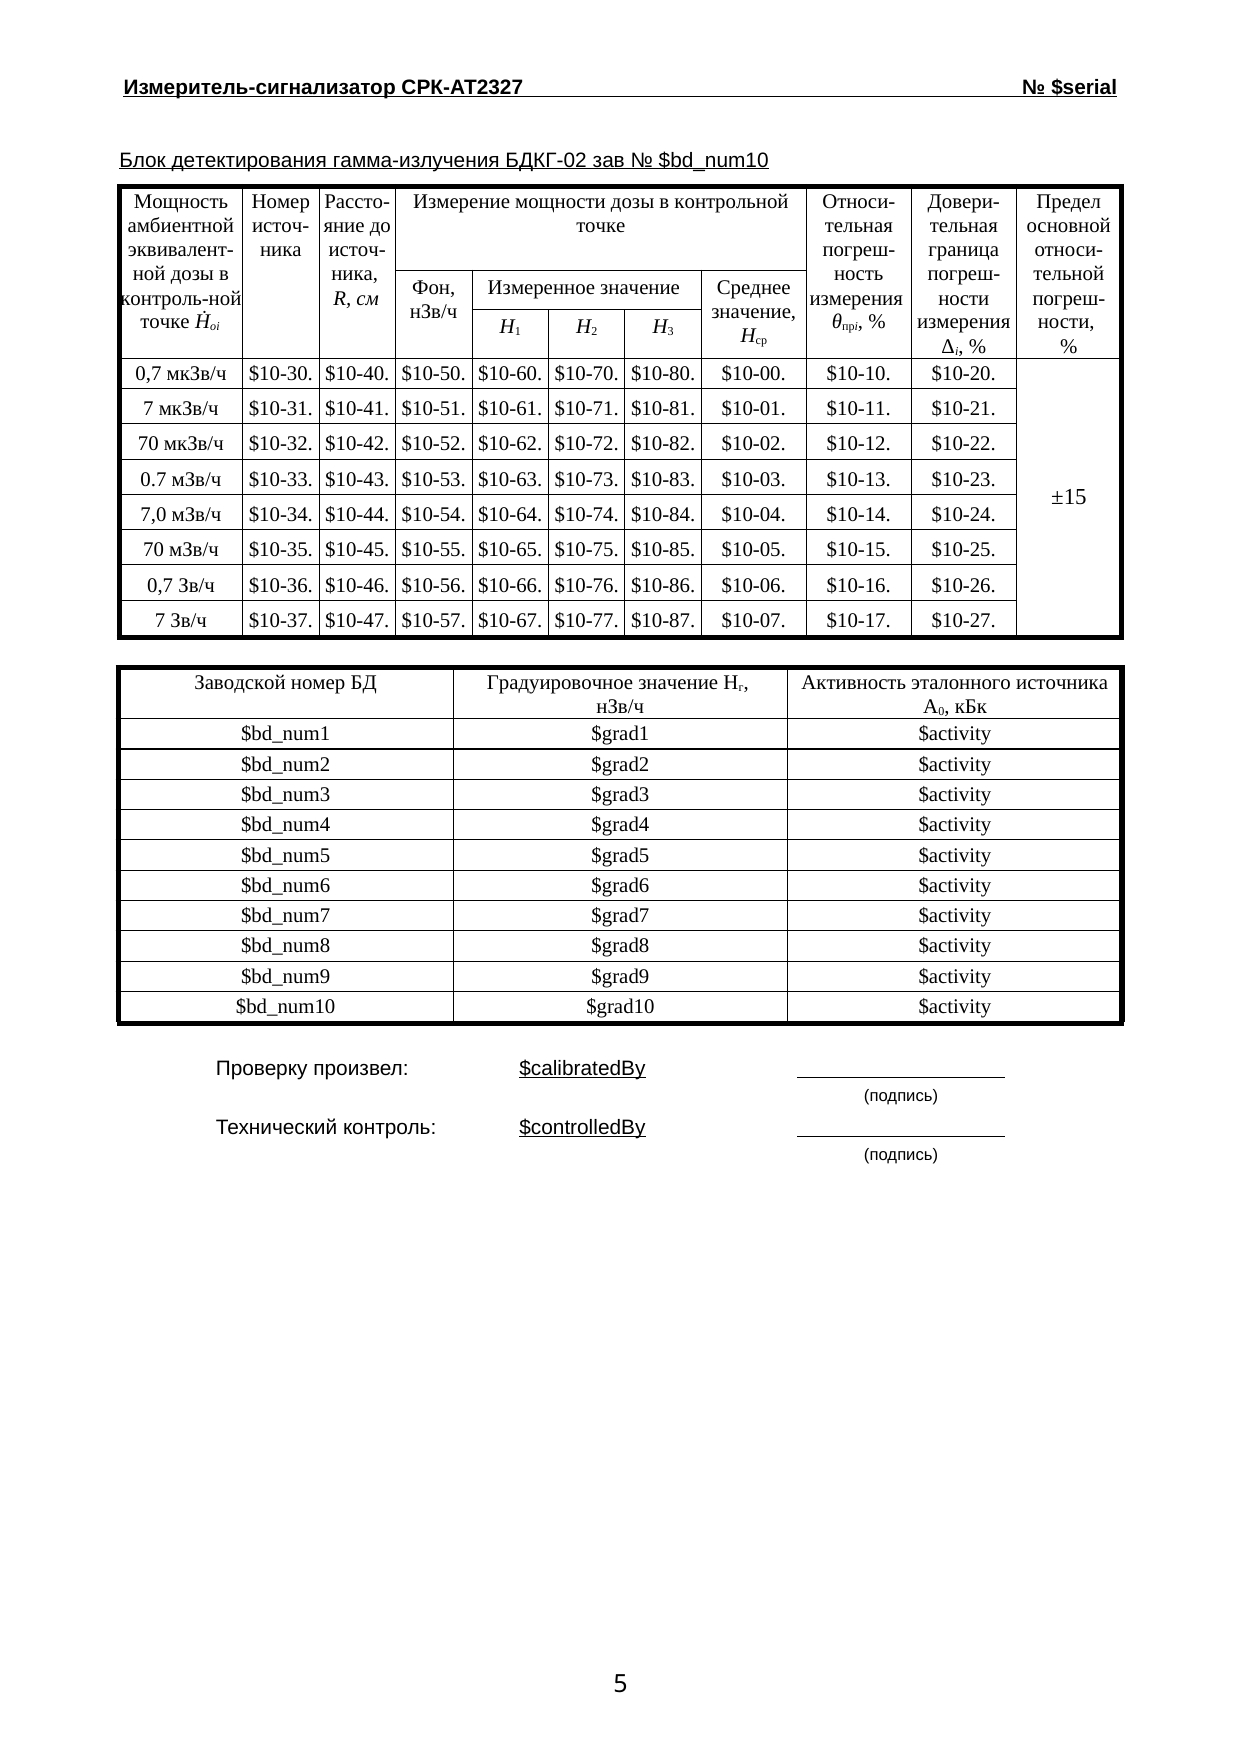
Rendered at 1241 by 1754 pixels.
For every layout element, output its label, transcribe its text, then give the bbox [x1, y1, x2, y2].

table_cell $10-03. [702, 460, 806, 494]
table_header $bd_num6 [121, 871, 453, 900]
table_header $grad2 [454, 750, 787, 779]
table_cell 7 мкЗв/ч [122, 389, 242, 423]
table_cell Измерение мощности дозы в контрольной точке [396, 189, 806, 269]
table_cell $10-30. [243, 359, 319, 388]
table_header $grad5 [454, 840, 787, 869]
table_header Блок детектирования гамма-излучения БДКГ-02 зав № $bd_num10 [119, 135, 1121, 184]
table_cell 0,7 Зв/ч [122, 565, 242, 600]
table_header Заводской номер БД [121, 670, 453, 718]
table_cell $10-34. [243, 495, 319, 529]
table_cell $10-54. [396, 495, 472, 529]
table_cell $10-25. [912, 530, 1016, 564]
table_header [771, 1050, 1030, 1085]
table_cell $10-56. [396, 565, 472, 600]
table_cell $10-37. [243, 601, 319, 635]
table_header $activity [788, 780, 1119, 809]
table_cell $10-44. [320, 495, 395, 529]
table_header $grad8 [454, 931, 787, 961]
table_cell $10-15. [807, 530, 911, 564]
table_header $grad6 [454, 871, 787, 900]
table_cell H2 [549, 310, 624, 358]
table_cell [210, 1085, 513, 1109]
table_header $activity [788, 719, 1119, 748]
table_cell $10-82. [625, 424, 701, 458]
table_cell $10-07. [702, 601, 806, 635]
table_cell Фон, нЗв/ч [396, 271, 472, 358]
table_cell $10-72. [549, 424, 624, 458]
table_cell $10-51. [396, 389, 472, 423]
table_cell 70 мкЗв/ч [122, 424, 242, 458]
table_header $activity [788, 840, 1119, 869]
table_cell $10-67. [473, 601, 548, 635]
table_cell $10-70. [549, 359, 624, 388]
table_cell Измеренное значение [473, 271, 701, 309]
table_cell 70 мЗв/ч [122, 530, 242, 564]
table_cell $10-77. [549, 601, 624, 635]
table_header $activity [788, 810, 1119, 839]
table_cell $10-85. [625, 530, 701, 564]
table_cell Рассто-яние до источ-ника, R, см [320, 189, 395, 358]
table_header [117, 1026, 1123, 1050]
table_cell $10-11. [807, 389, 911, 423]
table_cell $10-06. [702, 565, 806, 600]
table_cell $10-76. [549, 565, 624, 600]
table_cell [514, 1145, 771, 1169]
table_cell $10-65. [473, 530, 548, 564]
table_header $activity [788, 871, 1119, 900]
table_header Проверку произвел: [210, 1050, 513, 1085]
table_header $bd_num2 [121, 750, 453, 779]
table_cell $10-36. [243, 565, 319, 600]
table_cell $10-21. [912, 389, 1016, 423]
table_cell $10-53. [396, 460, 472, 494]
table_cell (подпись) [771, 1145, 1030, 1169]
table_cell $10-40. [320, 359, 395, 388]
table_cell $10-43. [320, 460, 395, 494]
table_cell (подпись) [771, 1085, 1030, 1109]
table_cell $10-26. [912, 565, 1016, 600]
table_header $bd_num10 [121, 992, 453, 1021]
table_cell $10-63. [473, 460, 548, 494]
table_cell $10-71. [549, 389, 624, 423]
table_cell $10-57. [396, 601, 472, 635]
table_cell $10-47. [320, 601, 395, 635]
table_header $activity [788, 992, 1119, 1021]
table_cell Технический контроль: [210, 1109, 513, 1145]
table_cell $10-50. [396, 359, 472, 388]
table_cell $10-80. [625, 359, 701, 388]
table_cell $10-84. [625, 495, 701, 529]
table_cell $10-01. [702, 389, 806, 423]
table_header $bd_num1 [121, 719, 453, 748]
table_cell $10-32. [243, 424, 319, 458]
table_header $bd_num8 [121, 931, 453, 961]
table_cell H1 [473, 310, 548, 358]
table_cell $10-27. [912, 601, 1016, 635]
table_header $grad3 [454, 780, 787, 809]
table_cell Относи-тельная погреш-ность измерения θпрi, % [807, 189, 911, 358]
table_cell 0,7 мкЗв/ч [122, 359, 242, 388]
table_cell [514, 1085, 771, 1109]
table_header $grad4 [454, 810, 787, 839]
table_header $bd_num5 [121, 840, 453, 869]
table_cell $10-02. [702, 424, 806, 458]
table_header Активность эталонного источника А0, кБк [788, 670, 1119, 718]
table_header $activity [788, 931, 1119, 961]
table_header $bd_num9 [121, 962, 453, 991]
table_header $activity [788, 750, 1119, 779]
table_header $grad1 [454, 719, 787, 748]
table_header Градуировочное значение Нг, нЗв/ч [454, 670, 787, 718]
table_cell $10-35. [243, 530, 319, 564]
table_cell Номер источ-ника [243, 189, 319, 358]
table_cell ±15 [1017, 359, 1119, 635]
table_cell $10-12. [807, 424, 911, 458]
table_cell $10-46. [320, 565, 395, 600]
table_cell 7,0 мЗв/ч [122, 495, 242, 529]
table_cell $10-73. [549, 460, 624, 494]
table_cell Довери-тельная граница погреш-ности измерения Δi, % [912, 189, 1016, 358]
table_cell $10-05. [702, 530, 806, 564]
table_cell $10-22. [912, 424, 1016, 458]
table_header $grad7 [454, 901, 787, 930]
table_header $bd_num7 [121, 901, 453, 930]
table_cell $10-61. [473, 389, 548, 423]
table_cell H3 [625, 310, 701, 358]
table_cell $10-52. [396, 424, 472, 458]
table_header $bd_num3 [121, 780, 453, 809]
table_cell [210, 1145, 513, 1169]
table_cell $10-66. [473, 565, 548, 600]
table_cell $10-24. [912, 495, 1016, 529]
table_cell $10-83. [625, 460, 701, 494]
table_header $grad9 [454, 962, 787, 991]
table_cell $10-87. [625, 601, 701, 635]
table_cell $10-23. [912, 460, 1016, 494]
table_cell $10-45. [320, 530, 395, 564]
table_cell Предел основной относи-тельной погреш-ности, % [1017, 189, 1119, 358]
table_cell [771, 1109, 1030, 1145]
table_cell $10-31. [243, 389, 319, 423]
table_cell Мощность амбиентной эквивалент-ной дозы в контроль-ной точке Ḣoi [122, 189, 242, 358]
table_cell $10-74. [549, 495, 624, 529]
table_cell $10-81. [625, 389, 701, 423]
table_cell $10-64. [473, 495, 548, 529]
table_cell $10-55. [396, 530, 472, 564]
table_cell Среднее значение, Hср [702, 271, 806, 358]
table_cell $10-60. [473, 359, 548, 388]
table_cell $10-10. [807, 359, 911, 388]
table_header $calibratedBy [514, 1050, 771, 1085]
table_header $activity [788, 962, 1119, 991]
table_header $activity [788, 901, 1119, 930]
table_header $grad10 [454, 992, 787, 1021]
table_cell $10-75. [549, 530, 624, 564]
table_cell $10-14. [807, 495, 911, 529]
table_cell $10-04. [702, 495, 806, 529]
table_cell $10-13. [807, 460, 911, 494]
table_cell $10-16. [807, 565, 911, 600]
table_cell $10-20. [912, 359, 1016, 388]
table_header $bd_num4 [121, 810, 453, 839]
table_cell $10-86. [625, 565, 701, 600]
table_cell $10-41. [320, 389, 395, 423]
table_cell $10-17. [807, 601, 911, 635]
table_cell $10-42. [320, 424, 395, 458]
table_cell 0.7 мЗв/ч [122, 460, 242, 494]
table_cell $10-33. [243, 460, 319, 494]
table_cell $10-00. [702, 359, 806, 388]
table_cell $10-62. [473, 424, 548, 458]
table_cell 7 Зв/ч [122, 601, 242, 635]
table_cell $controlledBy [514, 1109, 771, 1145]
